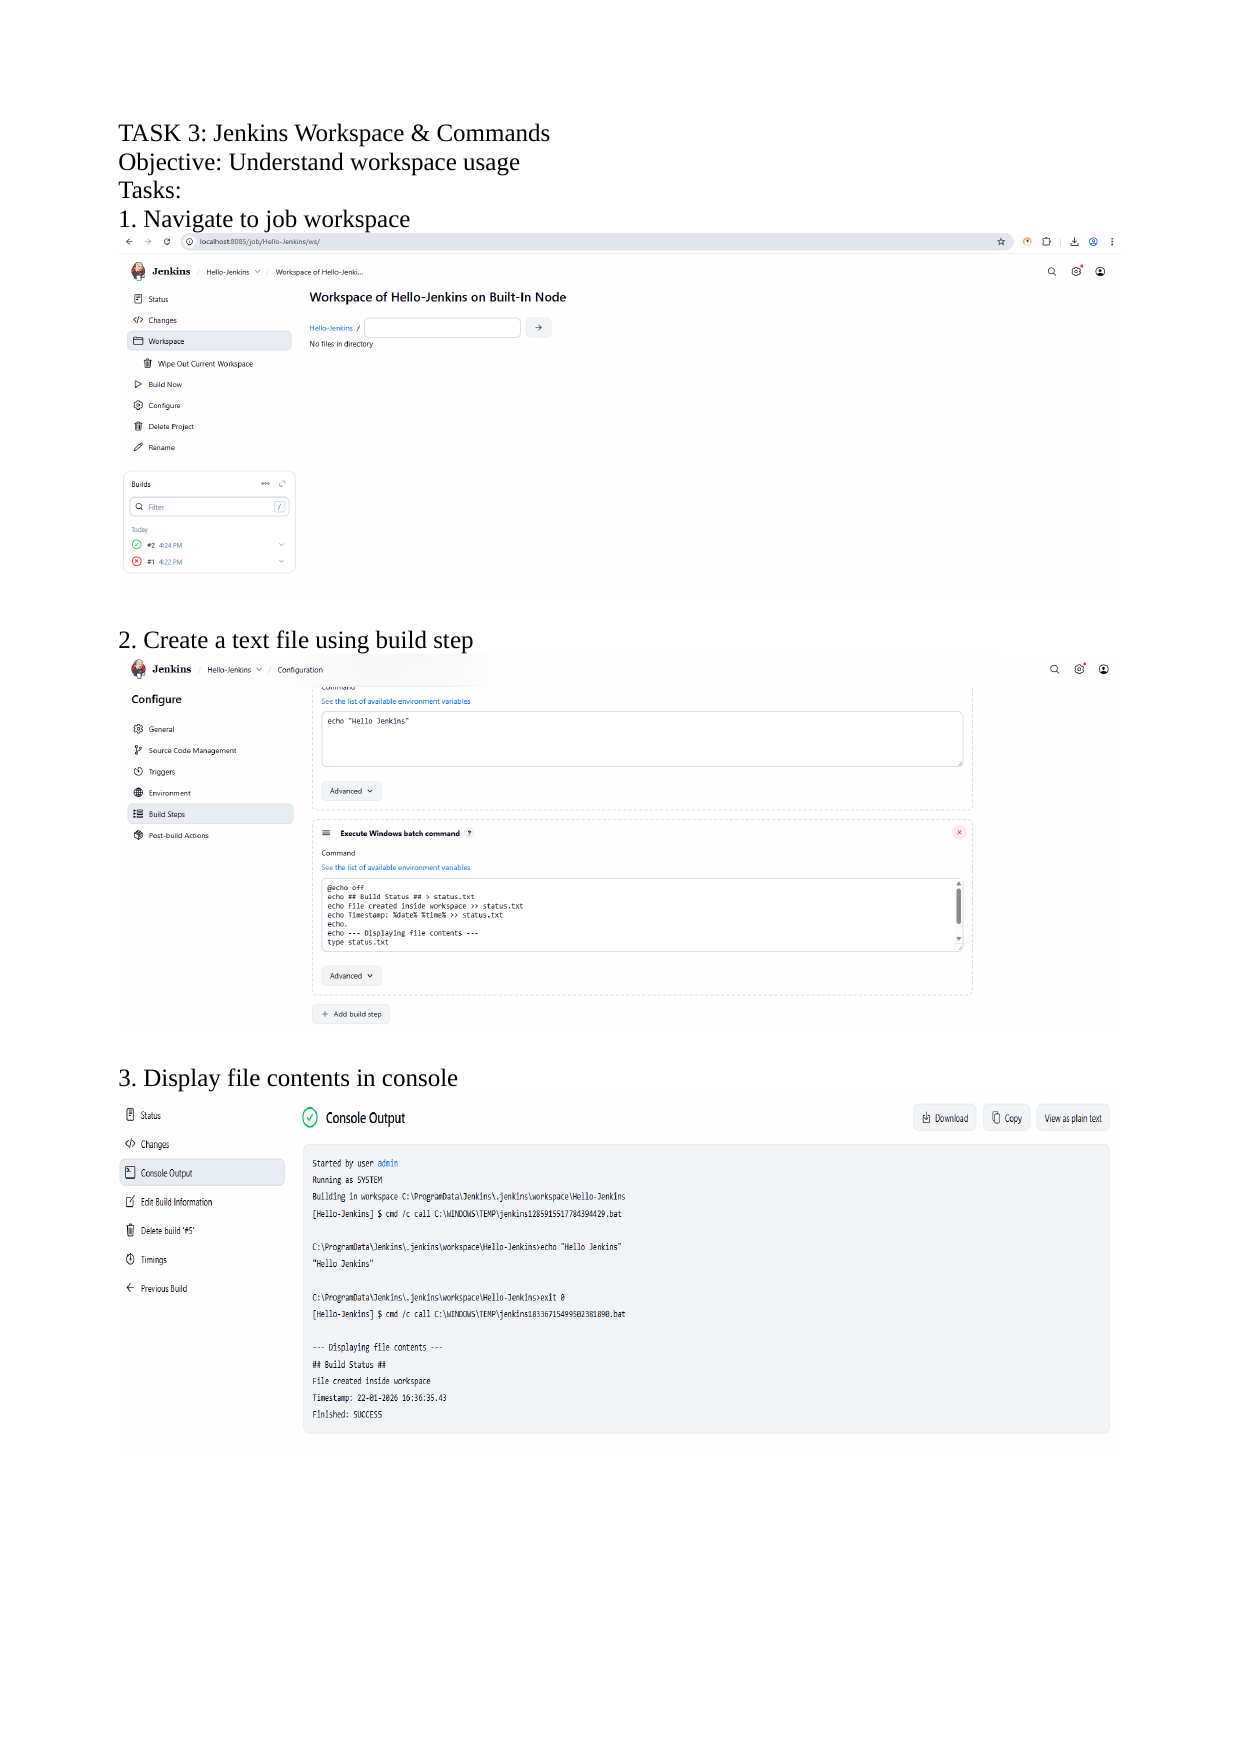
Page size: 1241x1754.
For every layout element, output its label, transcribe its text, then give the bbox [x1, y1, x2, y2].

text Tasks: [118, 176, 1122, 204]
text 3. Display file contents in console [118, 1063, 1122, 1092]
text TASK 3: Jenkins Workspace & Commands [118, 118, 1122, 147]
picture [118, 1092, 1123, 1459]
text 1. Navigate to job workspace [118, 204, 1122, 233]
picture [118, 654, 1123, 1035]
picture [118, 233, 1123, 597]
text Objective: Understand workspace usage [118, 147, 1122, 176]
text 2. Create a text file using build step [118, 625, 1122, 654]
